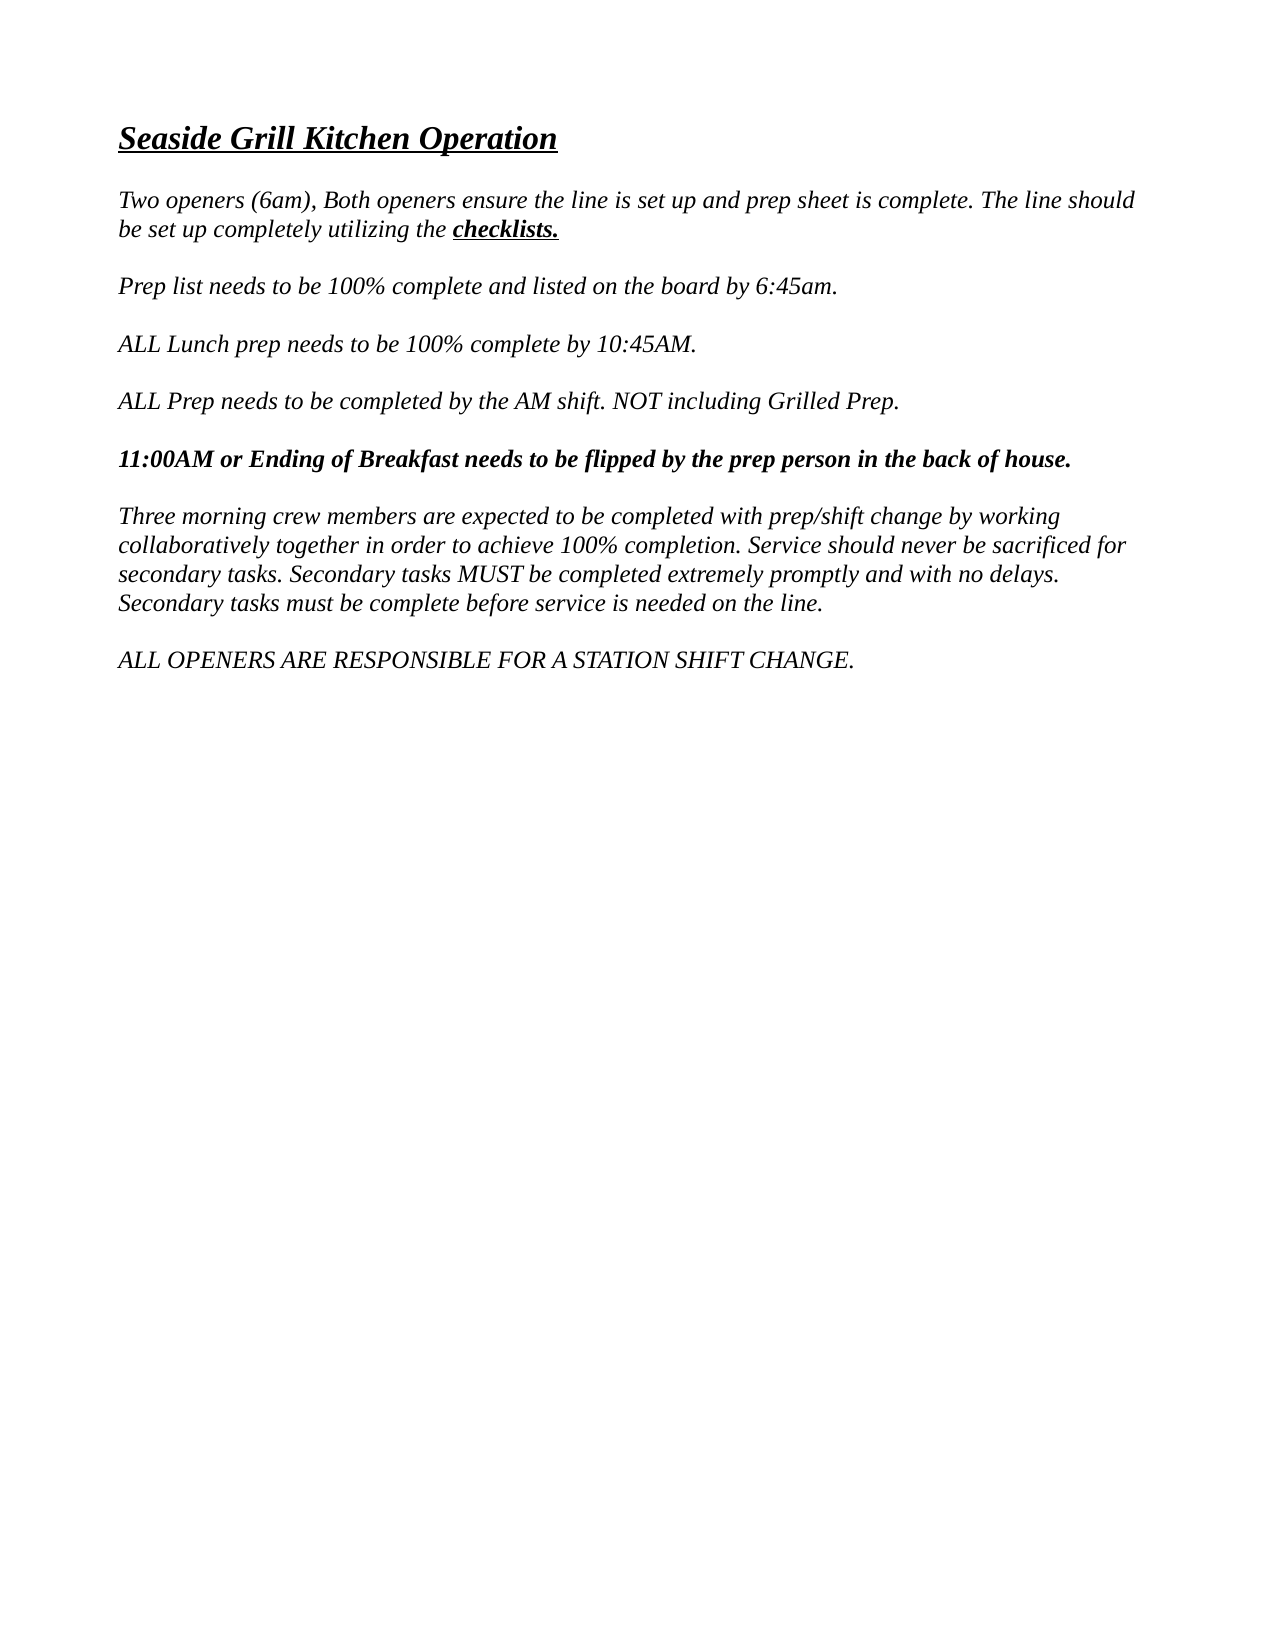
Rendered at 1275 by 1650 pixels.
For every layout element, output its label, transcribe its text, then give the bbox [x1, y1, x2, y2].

text Seaside Grill Kitchen Operation [118, 118, 1157, 156]
text Two openers (6am), Both openers ensure the line is set up and prep sheet is complete. The line should be set up completely utilizing the checklists. [118, 185, 1157, 243]
text Three morning crew members are expected to be completed with prep/shift change by working collaboratively together in order to achieve 100% completion. Service should never be sacrificed for secondary tasks. Secondary tasks MUST be completed extremely promptly and with no delays. Secondary tasks must be complete before service is needed on the line. [118, 501, 1157, 616]
text ALL Lunch prep needs to be 100% complete by 10:45AM. [118, 329, 1157, 358]
text ALL Prep needs to be completed by the AM shift. NOT including Grilled Prep. [118, 386, 1157, 415]
text ALL OPENERS ARE RESPONSIBLE FOR A STATION SHIFT CHANGE. [118, 645, 1157, 674]
text 11:00AM or Ending of Breakfast needs to be flipped by the prep person in the back of house. [118, 444, 1157, 473]
text Prep list needs to be 100% complete and listed on the board by 6:45am. [118, 271, 1157, 300]
